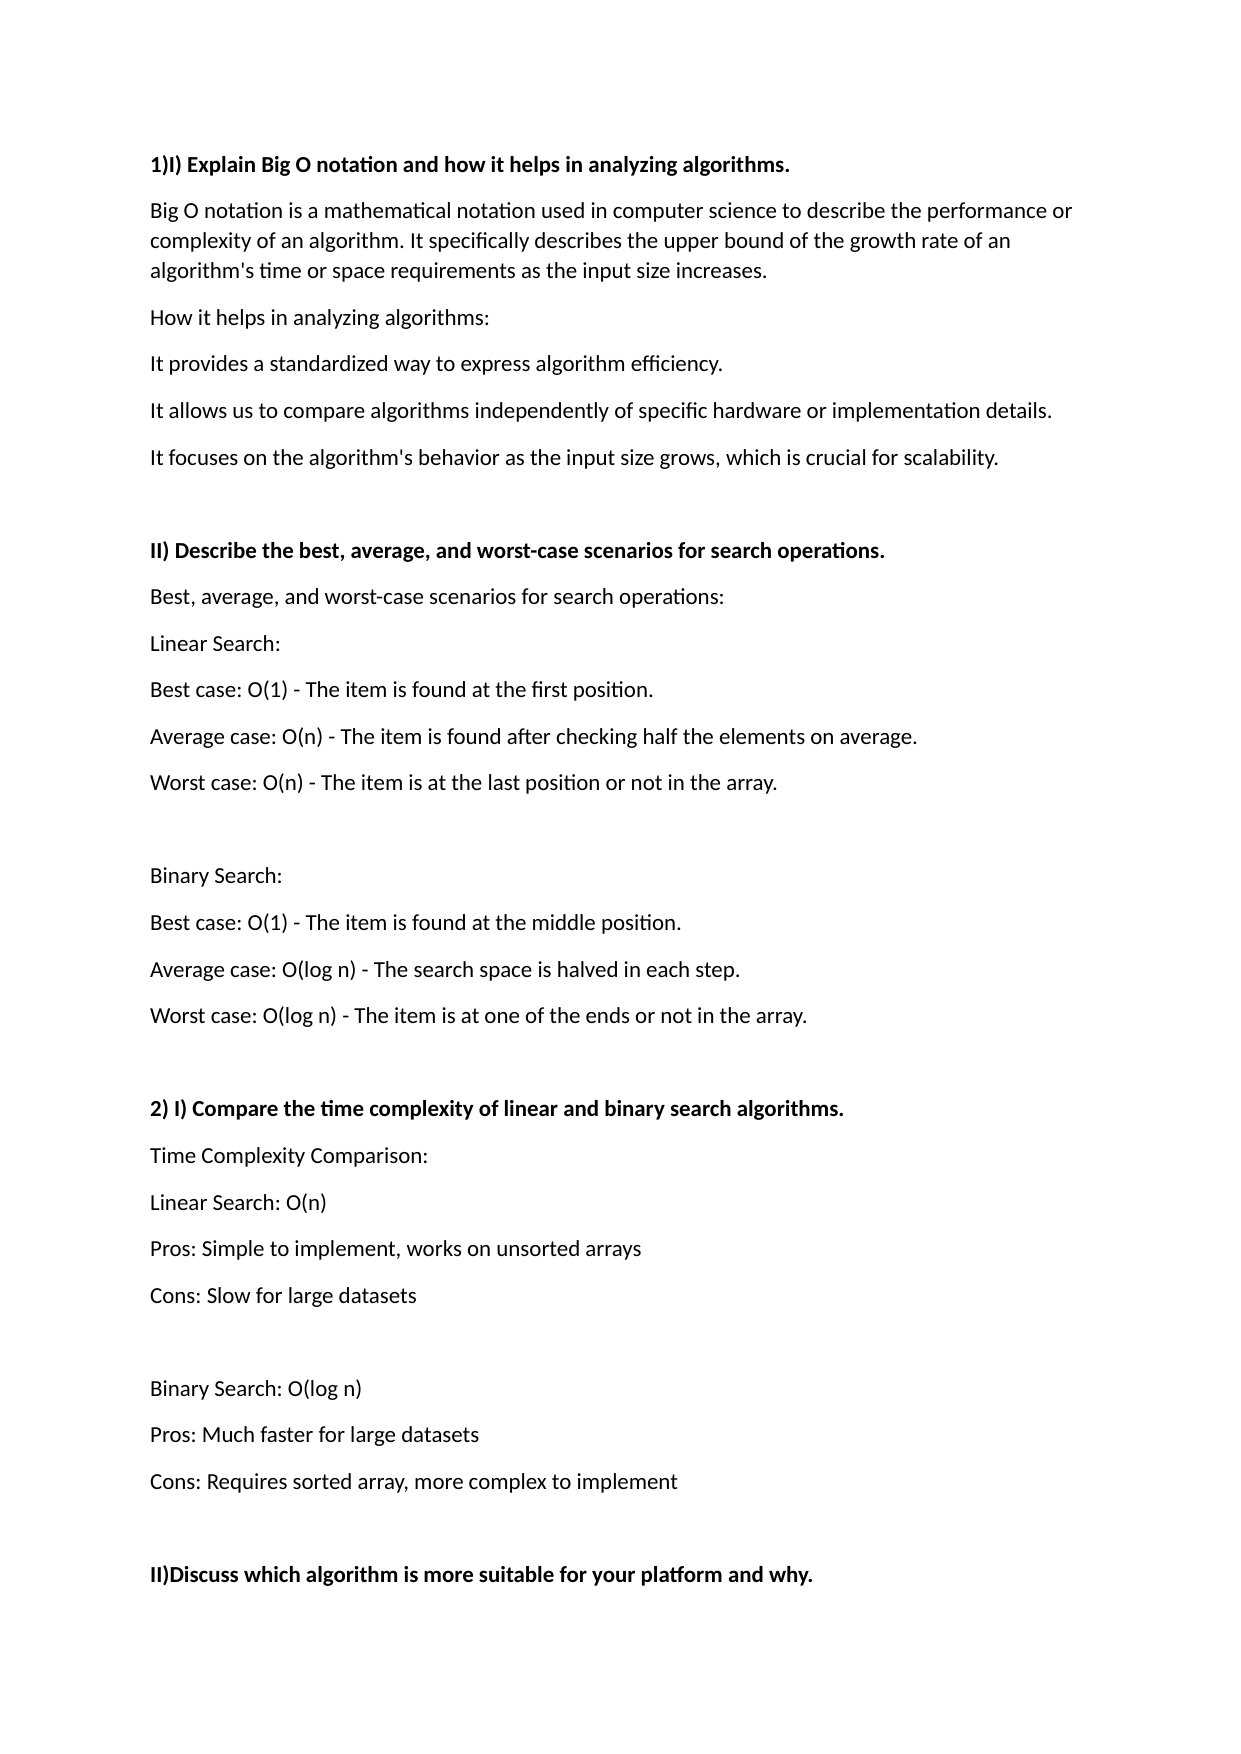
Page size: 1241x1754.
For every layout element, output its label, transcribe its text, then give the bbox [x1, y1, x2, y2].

text Linear Search: O(n) [150, 1188, 1090, 1216]
text Binary Search: [150, 862, 1090, 890]
text Average case: O(n) - The item is found after checking half the elements on average. [150, 722, 1090, 750]
text Binary Search: O(log n) [150, 1374, 1090, 1402]
text Cons: Requires sorted array, more complex to implement [150, 1467, 1090, 1495]
text Pros: Much faster for large datasets [150, 1420, 1090, 1448]
text Best case: O(1) - The item is found at the first position. [150, 675, 1090, 703]
text 1)I) Explain Big O notation and how it helps in analyzing algorithms. [150, 150, 1090, 178]
text Best case: O(1) - The item is found at the middle position. [150, 908, 1090, 936]
text Time Complexity Comparison: [150, 1141, 1090, 1169]
text Average case: O(log n) - The search space is halved in each step. [150, 955, 1090, 983]
text 2) I) Compare the time complexity of linear and binary search algorithms. [150, 1094, 1090, 1122]
text Worst case: O(n) - The item is at the last position or not in the array. [150, 768, 1090, 797]
text It allows us to compare algorithms independently of specific hardware or implementation details. [150, 396, 1090, 424]
text Linear Search: [150, 629, 1090, 657]
text Worst case: O(log n) - The item is at one of the ends or not in the array. [150, 1001, 1090, 1029]
text II)Discuss which algorithm is more suitable for your platform and why. [150, 1560, 1090, 1588]
text It provides a standardized way to express algorithm efficiency. [150, 349, 1090, 377]
text How it helps in analyzing algorithms: [150, 303, 1090, 331]
text It focuses on the algorithm's behavior as the input size grows, which is crucial for scalability. [150, 443, 1090, 471]
text Best, average, and worst-case scenarios for search operations: [150, 582, 1090, 610]
text Cons: Slow for large datasets [150, 1281, 1090, 1309]
text Pros: Simple to implement, works on unsorted arrays [150, 1234, 1090, 1262]
text Big O notation is a mathematical notation used in computer science to describe the performance or complexity of an algorithm. It specifically describes the upper bound of the growth rate of an algorithm's time or space requirements as the input size increases. [150, 197, 1090, 284]
text II) Describe the best, average, and worst-case scenarios for search operations. [150, 536, 1090, 564]
